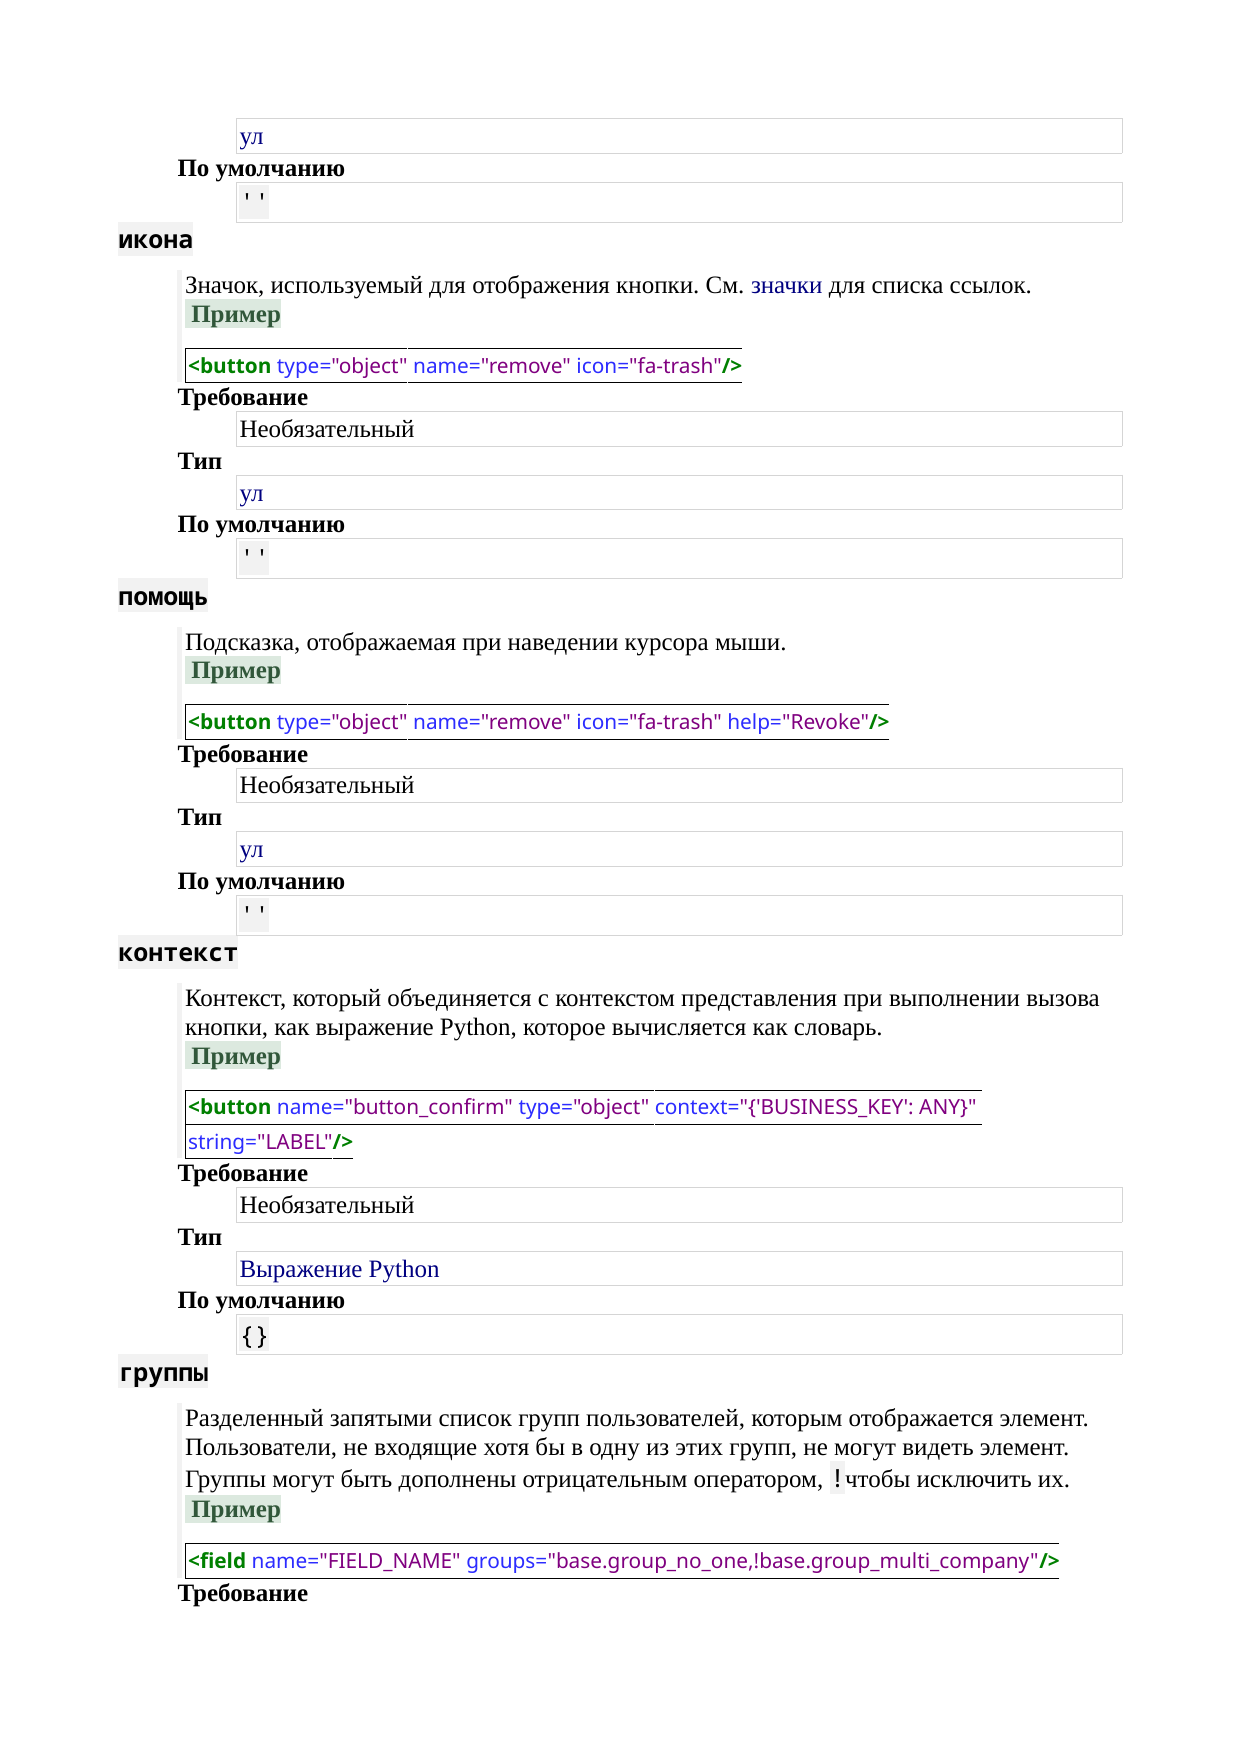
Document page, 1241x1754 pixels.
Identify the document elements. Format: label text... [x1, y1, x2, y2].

subtitle Требование [177, 1578, 1122, 1606]
list Контекст, который объединяется с контекстом представления при выполнении вызова кнопки, как выражение Python, которое вычисляется как словарь. [182, 983, 1122, 1041]
list {} [237, 1315, 1122, 1354]
text Пример [182, 656, 1122, 684]
subtitle Тип [177, 802, 1122, 831]
subtitle По умолчанию [177, 509, 1122, 538]
text Пример [182, 299, 1122, 328]
list ул [237, 476, 1122, 509]
subtitle группы [118, 1354, 1122, 1388]
list ул [237, 832, 1122, 866]
subtitle помощь [118, 578, 1122, 612]
text <field name="FIELD_NAME" groups="base.group_no_one,!base.group_multi_company"/> [186, 1543, 1122, 1578]
list '' [237, 539, 1122, 578]
subtitle Тип [177, 446, 1122, 474]
list Необязательный [237, 1188, 1122, 1222]
list Необязательный [237, 769, 1122, 802]
subtitle Тип [177, 1222, 1122, 1251]
subtitle По умолчанию [177, 153, 1122, 182]
subtitle Требование [177, 1158, 1122, 1187]
list '' [237, 183, 1122, 222]
subtitle контекст [118, 935, 1122, 969]
subtitle Требование [177, 739, 1122, 767]
text Пример [182, 1494, 1122, 1523]
text Пример [182, 1041, 1122, 1069]
subtitle По умолчанию [177, 1286, 1122, 1314]
list Значок, используемый для отображения кнопки. См. значки для списка ссылок. [182, 270, 1122, 299]
list Выражение Python [237, 1252, 1122, 1285]
subtitle Требование [177, 382, 1122, 411]
text <button type="object" name="remove" icon="fa-trash" help="Revoke"/> [186, 704, 1122, 739]
text <button name="button_confirm" type="object" context="{'BUSINESS_KEY': ANY}" string="LABEL"/> [182, 1089, 1122, 1158]
list '' [237, 896, 1122, 935]
list Подсказка, отображаемая при наведении курсора мыши. [182, 627, 1122, 656]
subtitle По умолчанию [177, 866, 1122, 894]
list Необязательный [237, 412, 1122, 446]
list Разделенный запятыми список групп пользователей, которым отображается элемент. Пользователи, не входящие хотя бы в одну из этих групп, не могут видеть элемент. Группы могут быть дополнены отрицательным оператором, !чтобы исключить их. [182, 1403, 1122, 1494]
subtitle икона [118, 222, 1122, 256]
text <button type="object" name="remove" icon="fa-trash"/> [186, 348, 1122, 382]
list ул [237, 119, 1122, 153]
